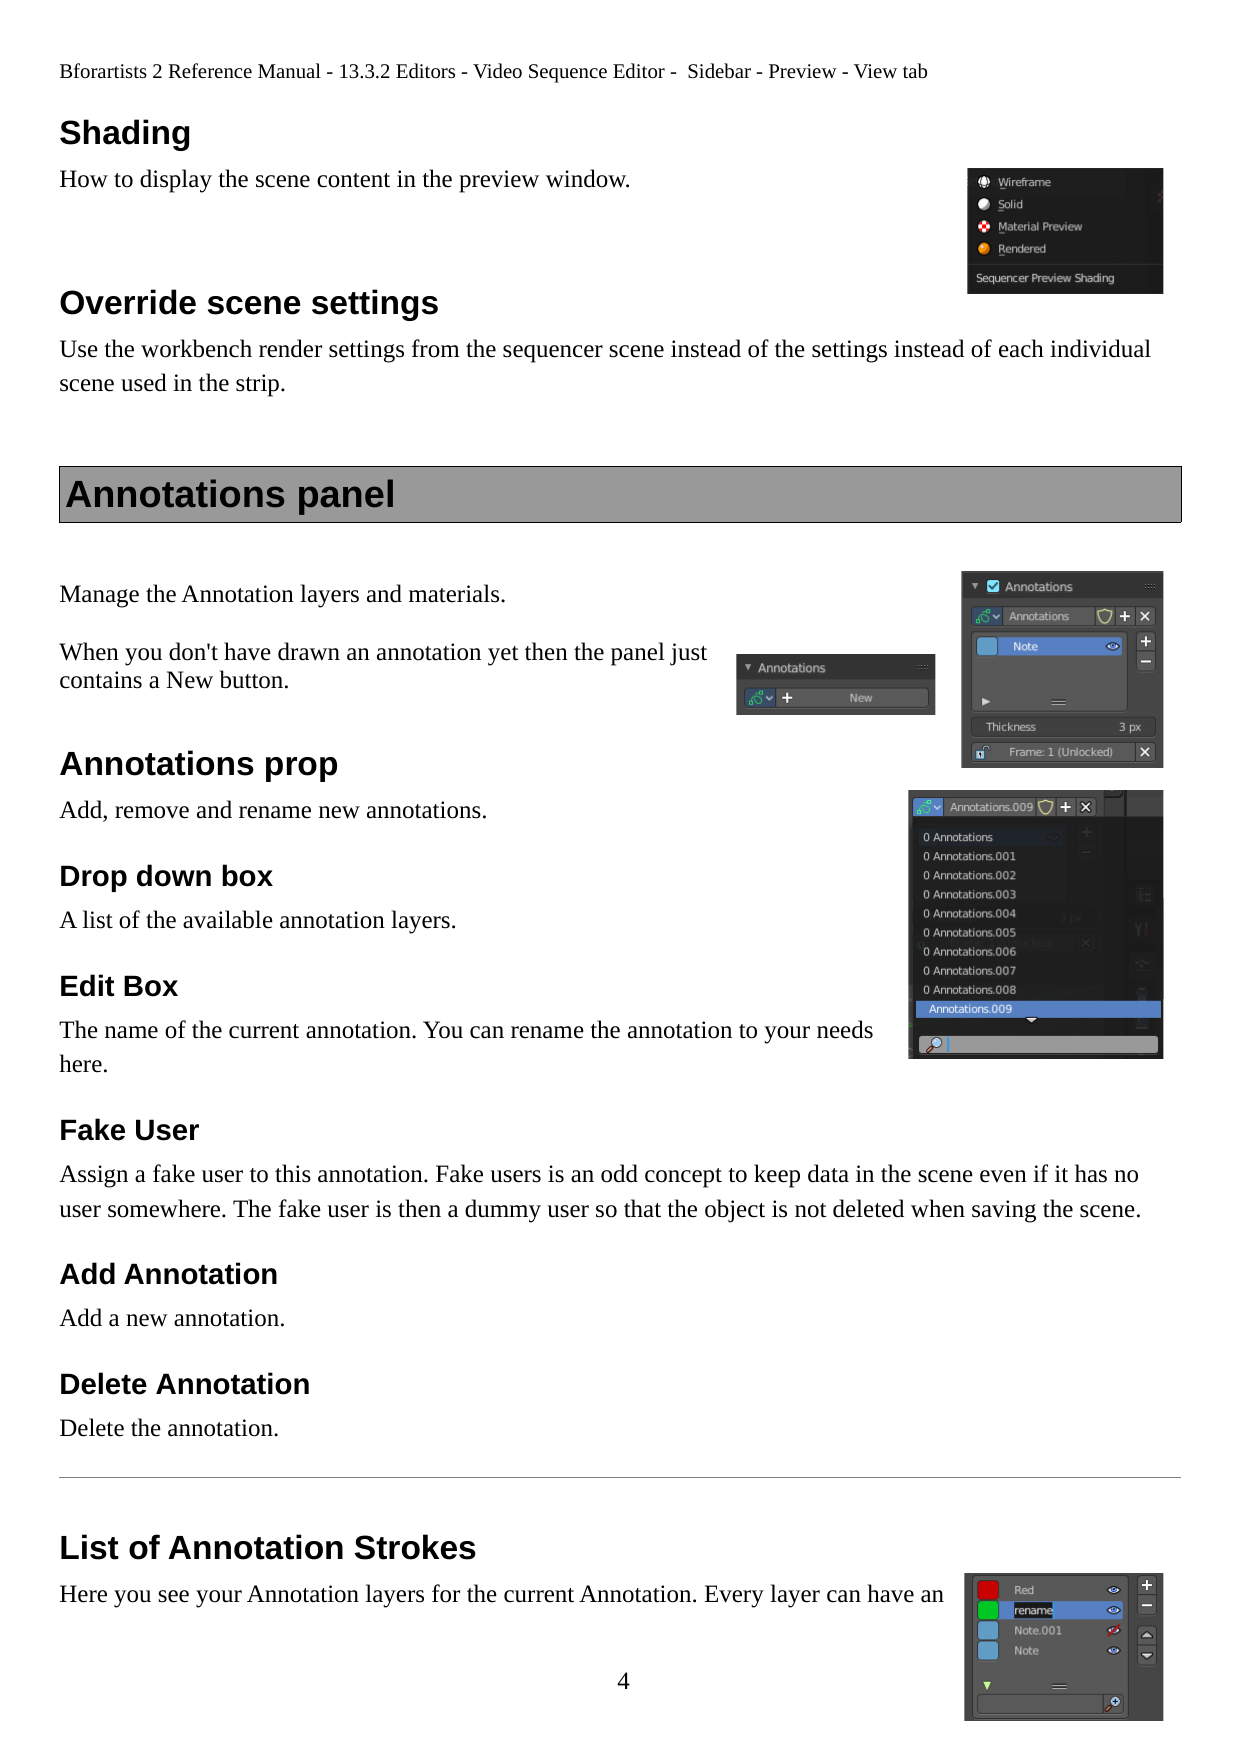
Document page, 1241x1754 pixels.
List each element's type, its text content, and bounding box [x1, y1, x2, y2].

text A list of the available annotation layers. [59, 905, 908, 934]
text Add, remove and rename new annotations. [59, 795, 908, 824]
text Manage the Annotation layers and materials. [59, 579, 961, 608]
text Assign a fake user to this annotation. Fake users is an odd concept to keep data in the scene even if it has no user somewhere. The fake user is then a dummy user so that the object is not deleted when saving the scene. [59, 1159, 1181, 1222]
text How to display the scene content in the preview window. [59, 164, 1181, 192]
subtitle [1164, 968, 1181, 1002]
text Delete the annotation. [59, 1413, 1181, 1442]
text Here you see your Annotation layers for the current Annotation. Every layer can have an [59, 1579, 964, 1607]
subtitle List of Annotation Strokes [59, 1527, 1181, 1566]
subtitle Override scene settings [59, 283, 1181, 321]
picture [961, 571, 1164, 768]
text Add a new annotation. [59, 1303, 1181, 1332]
table_header Annotations panel [60, 467, 1181, 522]
subtitle [1164, 859, 1181, 892]
subtitle Edit Box [59, 968, 908, 1002]
picture [736, 654, 936, 715]
subtitle Annotations prop [59, 744, 1181, 782]
text When you don't have drawn an annotation yet then the panel just contains a New button. [59, 637, 961, 694]
picture [964, 1573, 1164, 1721]
text The name of the current annotation. You can rename the annotation to your needs here. [59, 1015, 1181, 1078]
subtitle Shading [59, 113, 1181, 151]
subtitle Drop down box [59, 859, 908, 892]
text Use the workbench render settings from the sequencer scene instead of the settings instead of each individual scene used in the strip. [59, 334, 1181, 397]
picture [908, 790, 1164, 1059]
subtitle Add Annotation [59, 1257, 1181, 1291]
subtitle Delete Annotation [59, 1367, 1181, 1401]
picture [967, 168, 1164, 294]
subtitle Fake User [59, 1113, 1181, 1147]
